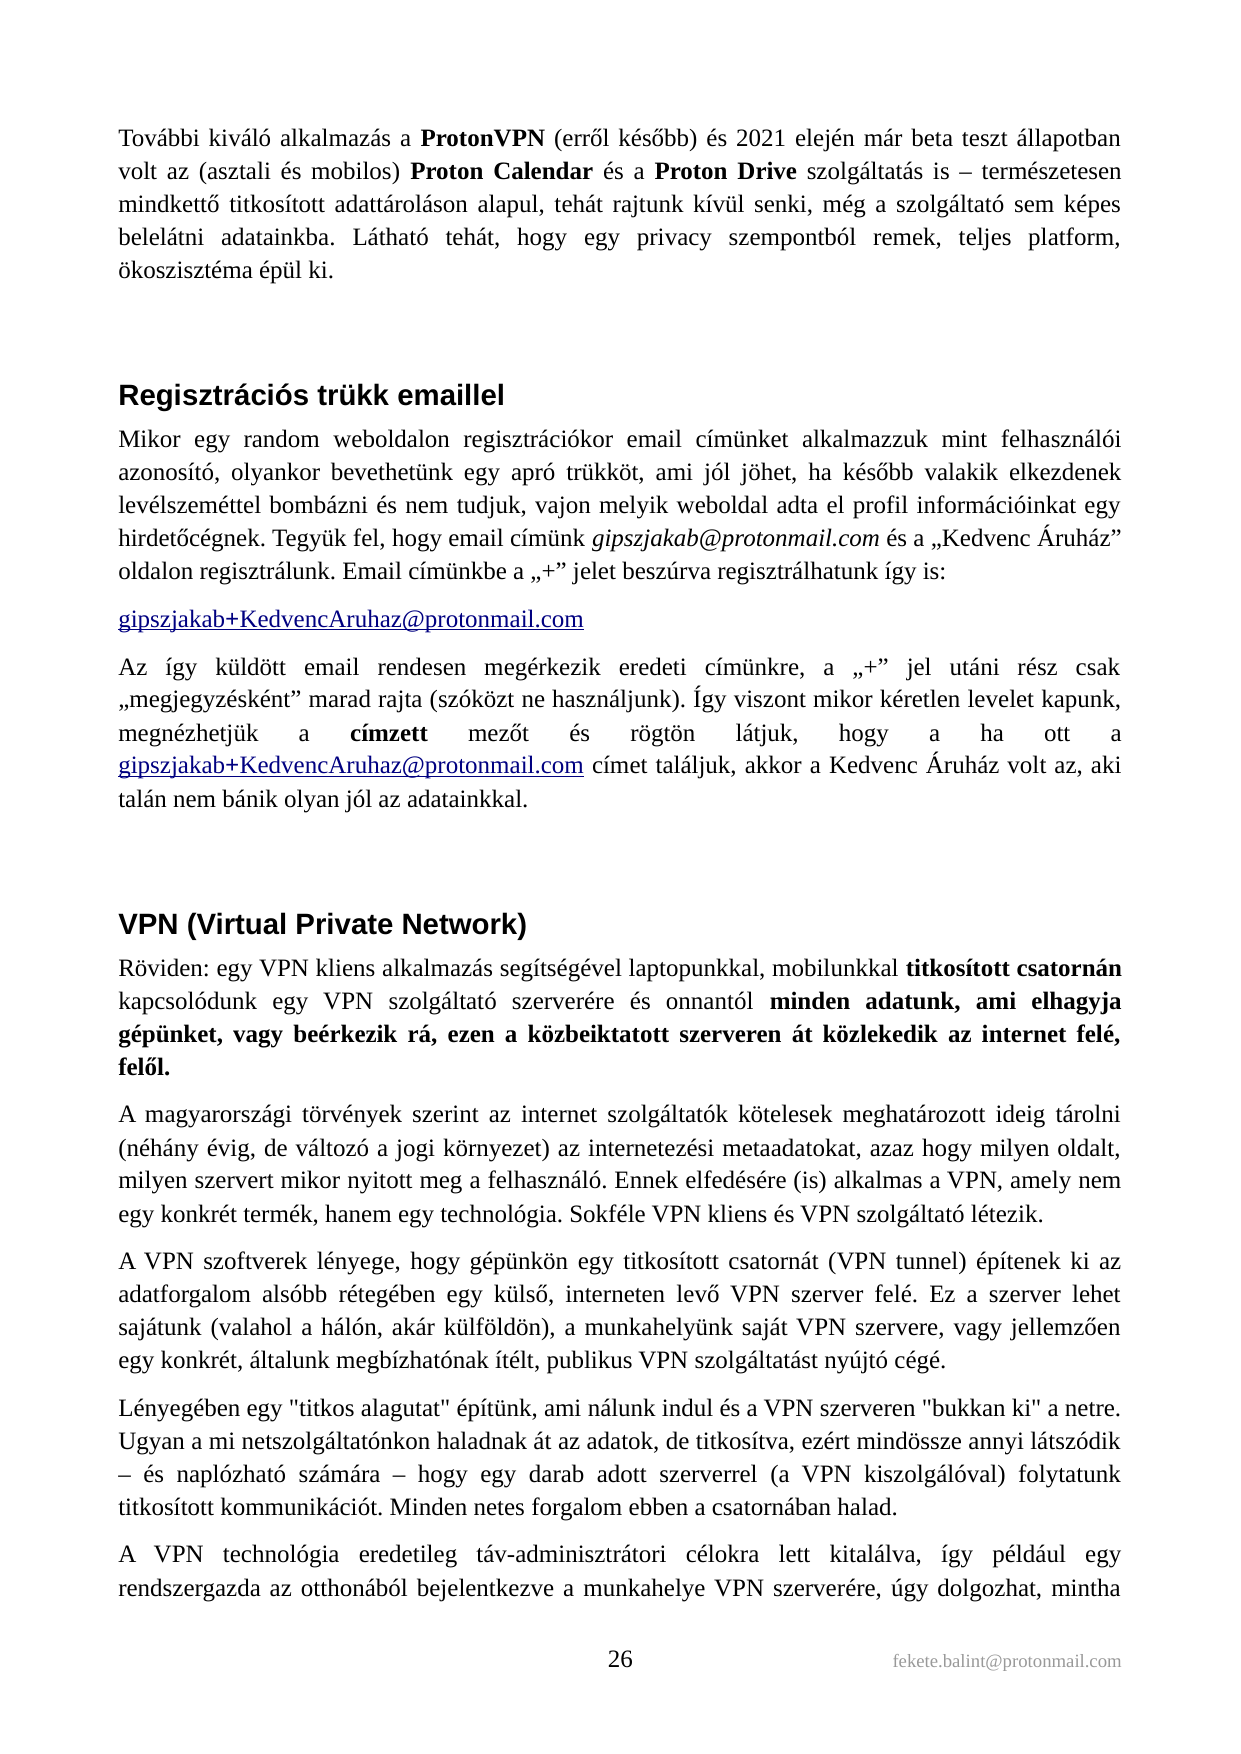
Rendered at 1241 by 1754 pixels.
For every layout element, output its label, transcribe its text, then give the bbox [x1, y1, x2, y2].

text A VPN technológia eredetileg táv-adminisztrátori célokra lett kitalálva, így például egy rendszergazda az otthonából bejelentkezve a munkahelye VPN szerverére, úgy dolgozhat, mintha [118, 1539, 1122, 1601]
subtitle VPN (Virtual Private Network) [118, 907, 1122, 940]
text Lényegében egy "titkos alagutat" építünk, ami nálunk indul és a VPN szerveren "bukkan ki" a netre. Ugyan a mi netszolgáltatónkon haladnak át az adatok, de titkosítva, ezért mindössze annyi látszódik – és naplózható számára – hogy egy darab adott szerverrel (a VPN kiszolgálóval) folytatunk titkosított kommunikációt. Minden netes forgalom ebben a csatornában halad. [118, 1393, 1122, 1521]
text Az így küldött email rendesen megérkezik eredeti címünkre, a „+” jel utáni rész csak „megjegyzésként” marad rajta (szóközt ne használjunk). Így viszont mikor kéretlen levelet kapunk, megnézhetjük a címzett mezőt és rögtön látjuk, hogy a ha ott a gipszjakab+KedvencAruhaz@protonmail.com címet találjuk, akkor a Kedvenc Áruház volt az, aki talán nem bánik olyan jól az adatainkkal. [118, 652, 1122, 812]
text Röviden: egy VPN kliens alkalmazás segítségével laptopunkkal, mobilunkkal titkosított csatornán kapcsolódunk egy VPN szolgáltató szerverére és onnantól minden adatunk, ami elhagyja gépünket, vagy beérkezik rá, ezen a közbeiktatott szerveren át közlekedik az internet felé, felől. [118, 953, 1122, 1081]
subtitle Regisztrációs trükk emaillel [118, 378, 1122, 412]
text A VPN szoftverek lényege, hogy gépünkön egy titkosított csatornát (VPN tunnel) építenek ki az adatforgalom alsóbb rétegében egy külső, interneten levő VPN szerver felé. Ez a szerver lehet sajátunk (valahol a hálón, akár külföldön), a munkahelyünk saját VPN szervere, vagy jellemzően egy konkrét, általunk megbízhatónak ítélt, publikus VPN szolgáltatást nyújtó cégé. [118, 1246, 1122, 1374]
text Mikor egy random weboldalon regisztrációkor email címünket alkalmazzuk mint felhasználói azonosító, olyankor bevethetünk egy apró trükköt, ami jól jöhet, ha később valakik elkezdenek levélszeméttel bombázni és nem tudjuk, vajon melyik weboldal adta el profil információinkat egy hirdetőcégnek. Tegyük fel, hogy email címünk gipszjakab@protonmail.com és a „Kedvenc Áruház” oldalon regisztrálunk. Email címünkbe a „+” jelet beszúrva regisztrálhatunk így is: [118, 424, 1122, 585]
text A magyarországi törvények szerint az internet szolgáltatók kötelesek meghatározott ideig tárolni (néhány évig, de változó a jogi környezet) az internetezési metaadatokat, azaz hogy milyen oldalt, milyen szervert mikor nyitott meg a felhasználó. Ennek elfedésére (is) alkalmas a VPN, amely nem egy konkrét termék, hanem egy technológia. Sokféle VPN kliens és VPN szolgáltató létezik. [118, 1099, 1122, 1227]
text További kiváló alkalmazás a ProtonVPN (erről később) és 2021 elején már beta teszt állapotban volt az (asztali és mobilos) Proton Calendar és a Proton Drive szolgáltatás is – természetesen mindkettő titkosított adattároláson alapul, tehát rajtunk kívül senki, még a szolgáltató sem képes belelátni adatainkba. Látható tehát, hogy egy privacy szempontból remek, teljes platform, ökoszisztéma épül ki. [118, 123, 1122, 284]
text gipszjakab+KedvencAruhaz@protonmail.com [118, 604, 1122, 633]
